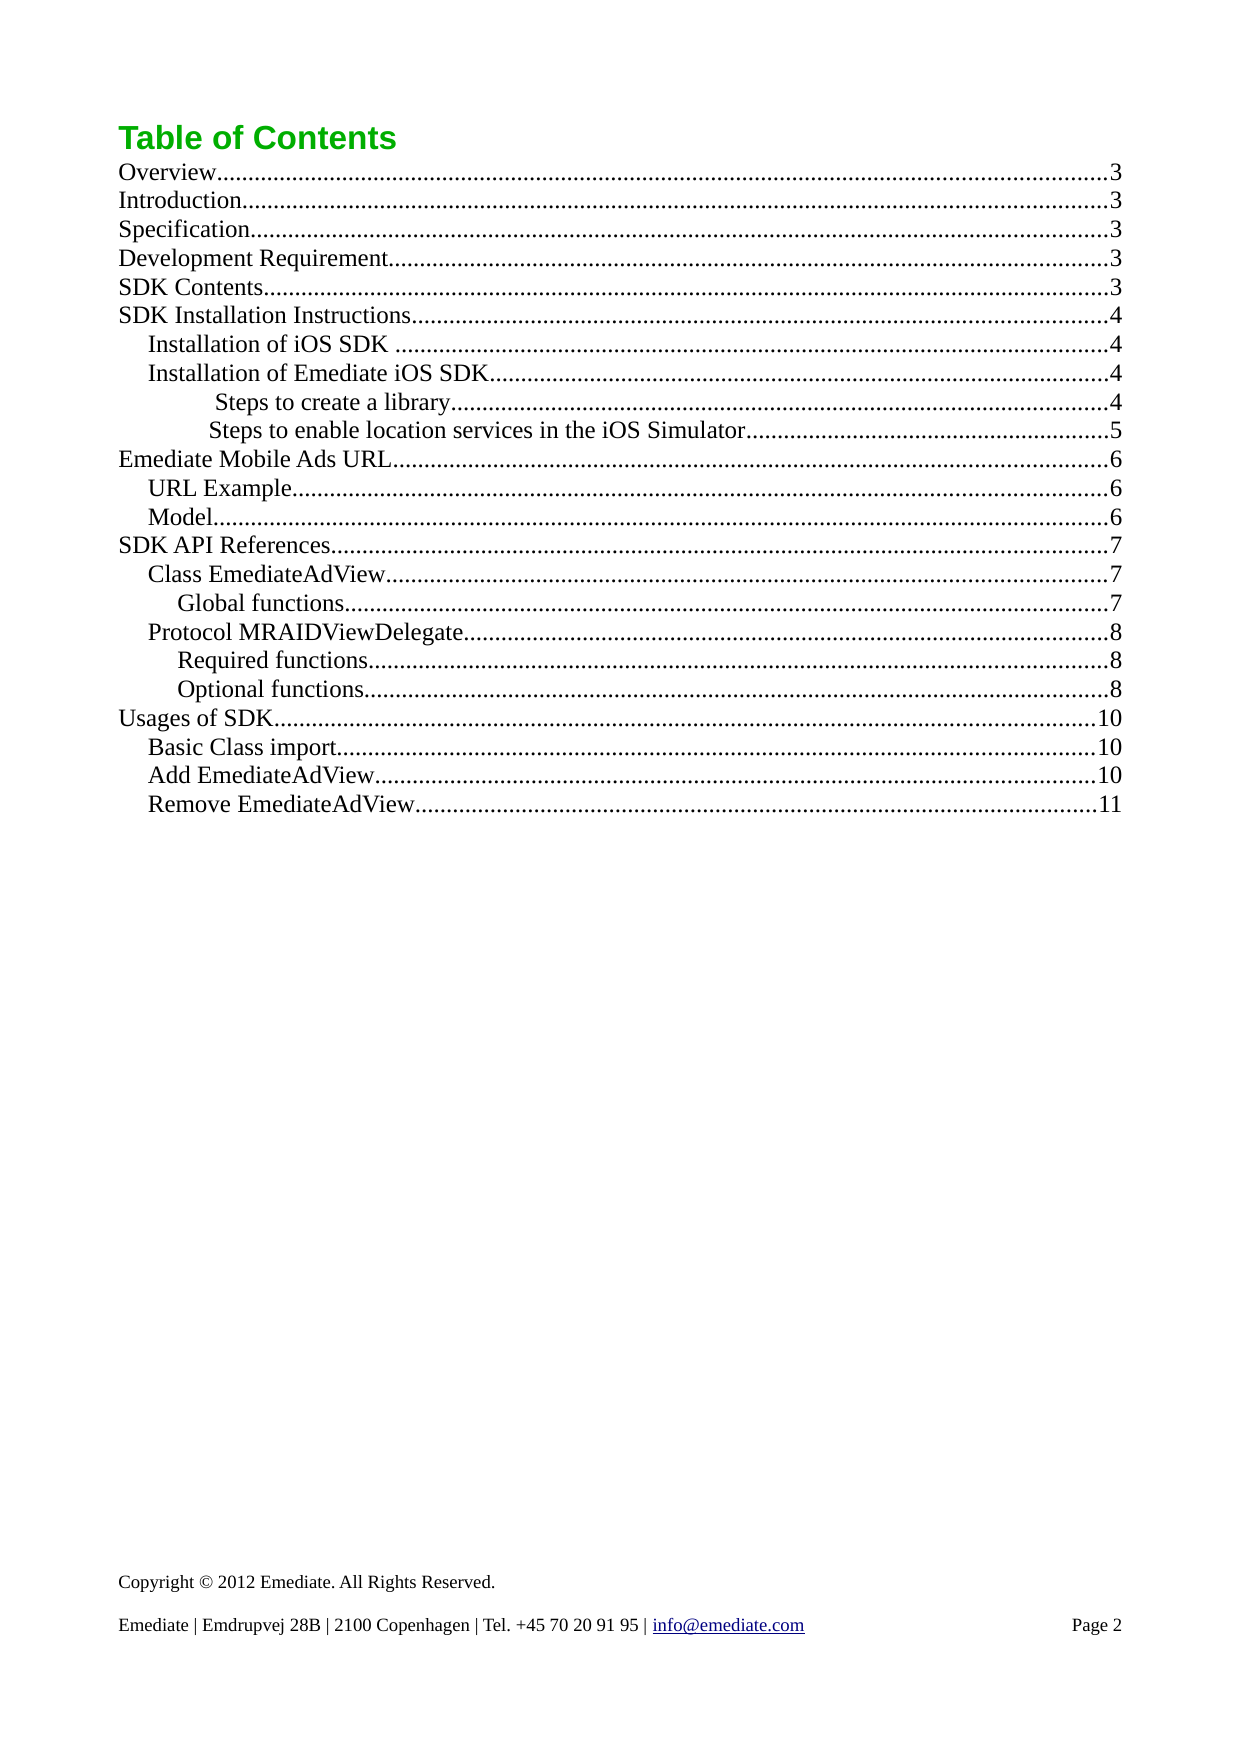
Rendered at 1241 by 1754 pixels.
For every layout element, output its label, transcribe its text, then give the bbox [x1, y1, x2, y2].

text URL Example 6 [148, 473, 1122, 502]
text Specification 3 [118, 214, 1122, 243]
text Steps to enable location services in the iOS Simulator 5 [177, 415, 1122, 444]
text Usages of SDK 10 [118, 703, 1122, 732]
text Optional functions 8 [177, 674, 1122, 703]
text Steps to create a library 4 [177, 387, 1122, 415]
text Overview 3 [118, 157, 1122, 185]
text Basic Class import 10 [148, 732, 1122, 760]
text Model 6 [148, 502, 1122, 530]
text Installation of iOS SDK 4 [148, 329, 1122, 358]
text Installation of Emediate iOS SDK 4 [148, 358, 1122, 387]
text Required functions 8 [177, 645, 1122, 674]
text Protocol MRAIDViewDelegate 8 [148, 617, 1122, 645]
text Add EmediateAdView 10 [148, 760, 1122, 789]
text SDK Contents 3 [118, 272, 1122, 300]
text Remove EmediateAdView 11 [148, 789, 1122, 818]
text SDK Installation Instructions 4 [118, 300, 1122, 329]
subtitle Table of Contents [118, 118, 1122, 157]
text Development Requirement 3 [118, 243, 1122, 272]
text Introduction 3 [118, 185, 1122, 214]
text SDK API References 7 [118, 530, 1122, 559]
text Global functions 7 [177, 588, 1122, 617]
text Class EmediateAdView 7 [148, 559, 1122, 588]
text Emediate Mobile Ads URL 6 [118, 444, 1122, 473]
